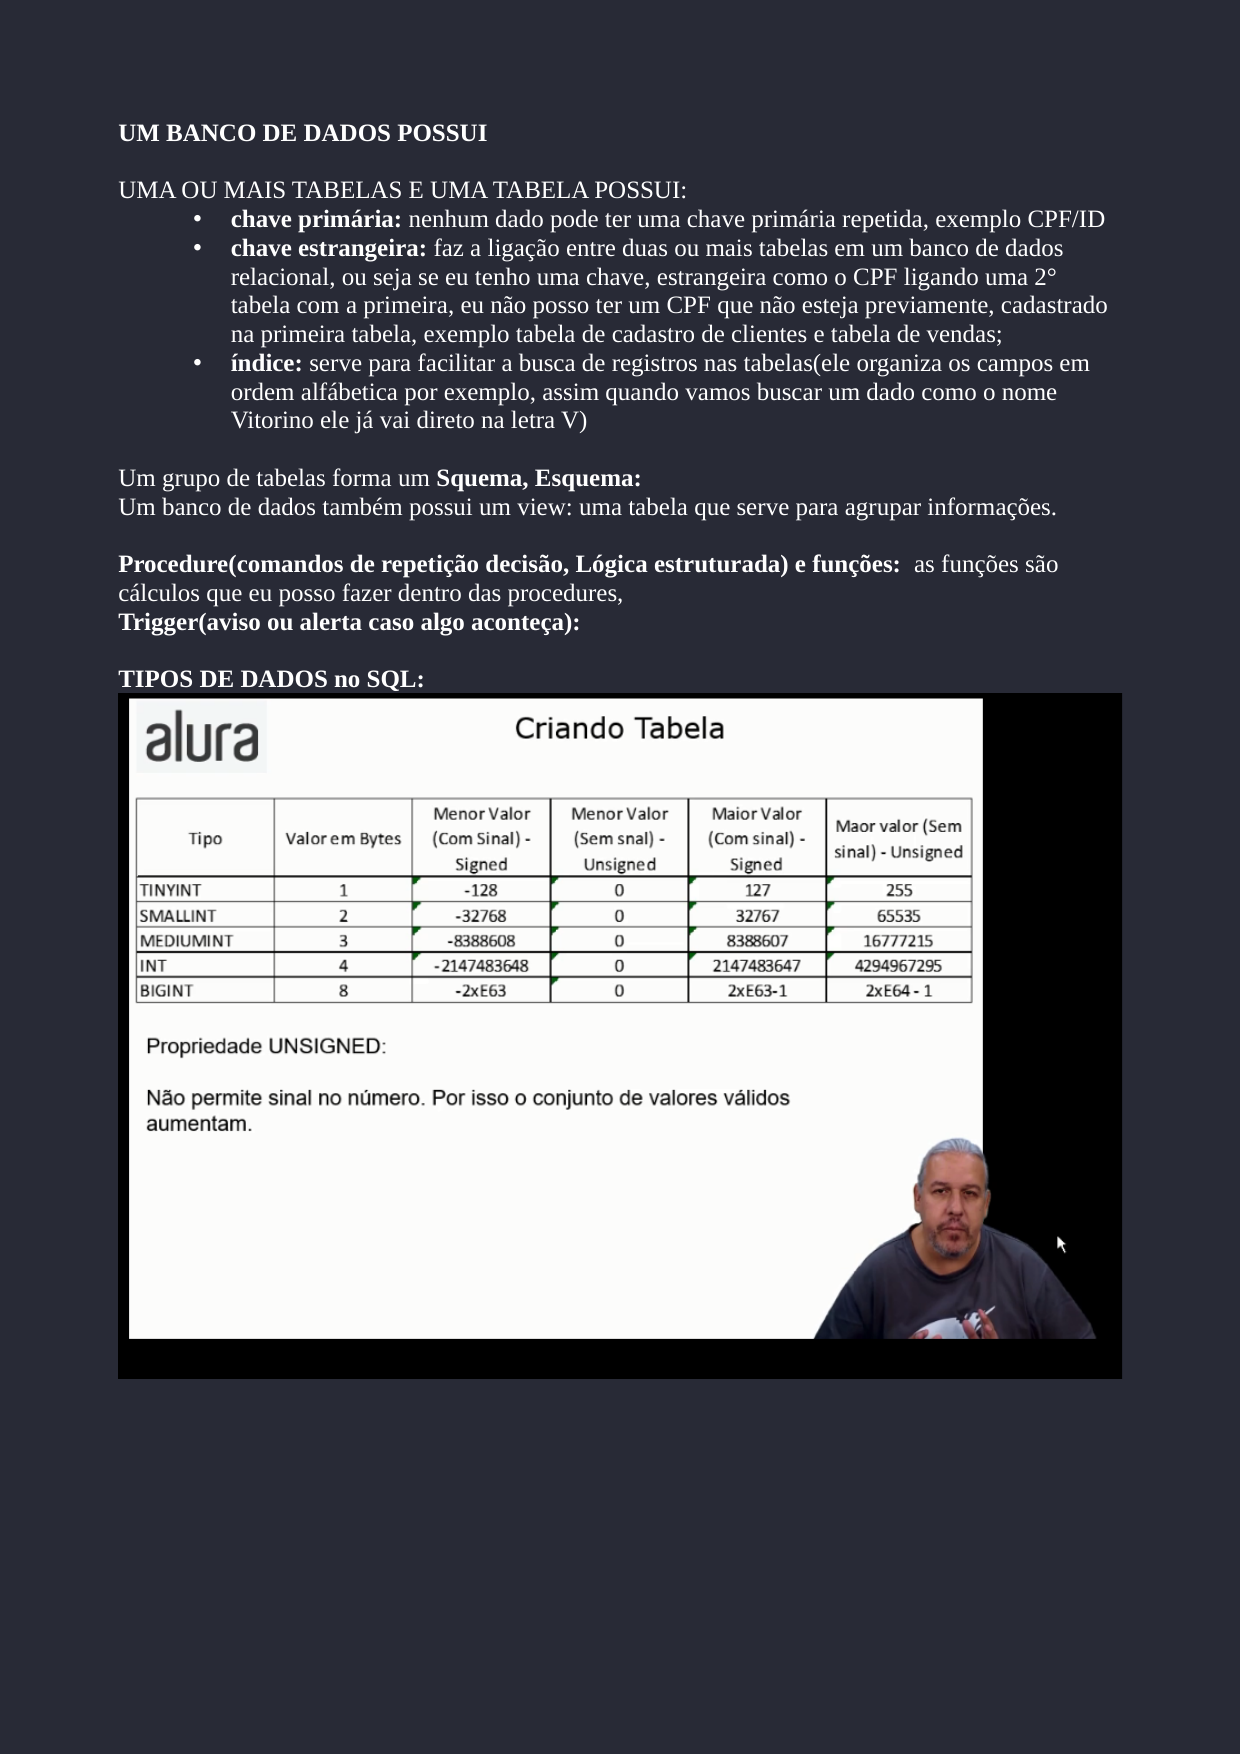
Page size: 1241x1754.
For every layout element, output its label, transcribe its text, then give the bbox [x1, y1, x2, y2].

list índice: serve para facilitar a busca de registros nas tabelas(ele organiza os campos em ordem alfábetica por exemplo, assim quando vamos buscar um dado como o nome Vitorino ele já vai direto na letra V) [193, 348, 1122, 434]
text UM BANCO DE DADOS POSSUI [118, 118, 1122, 147]
text Um grupo de tabelas forma um Squema, Esquema: [118, 463, 1122, 492]
picture [118, 693, 1123, 1379]
text Procedure(comandos de repetição decisão, Lógica estruturada) e funções: as funções são cálculos que eu posso fazer dentro das procedures, [118, 549, 1122, 607]
list chave estrangeira: faz a ligação entre duas ou mais tabelas em um banco de dados relacional, ou seja se eu tenho uma chave, estrangeira como o CPF ligando uma 2° tabela com a primeira, eu não posso ter um CPF que não esteja previamente, cadastrado na primeira tabela, exemplo tabela de cadastro de clientes e tabela de vendas; [193, 233, 1122, 348]
text TIPOS DE DADOS no SQL: [118, 664, 1122, 693]
text Trigger(aviso ou alerta caso algo aconteça): [118, 607, 1122, 636]
list chave primária: nenhum dado pode ter uma chave primária repetida, exemplo CPF/ID [193, 204, 1122, 233]
text Um banco de dados também possui um view: uma tabela que serve para agrupar informações. [118, 492, 1122, 521]
text UMA OU MAIS TABELAS E UMA TABELA POSSUI: [118, 176, 1122, 204]
